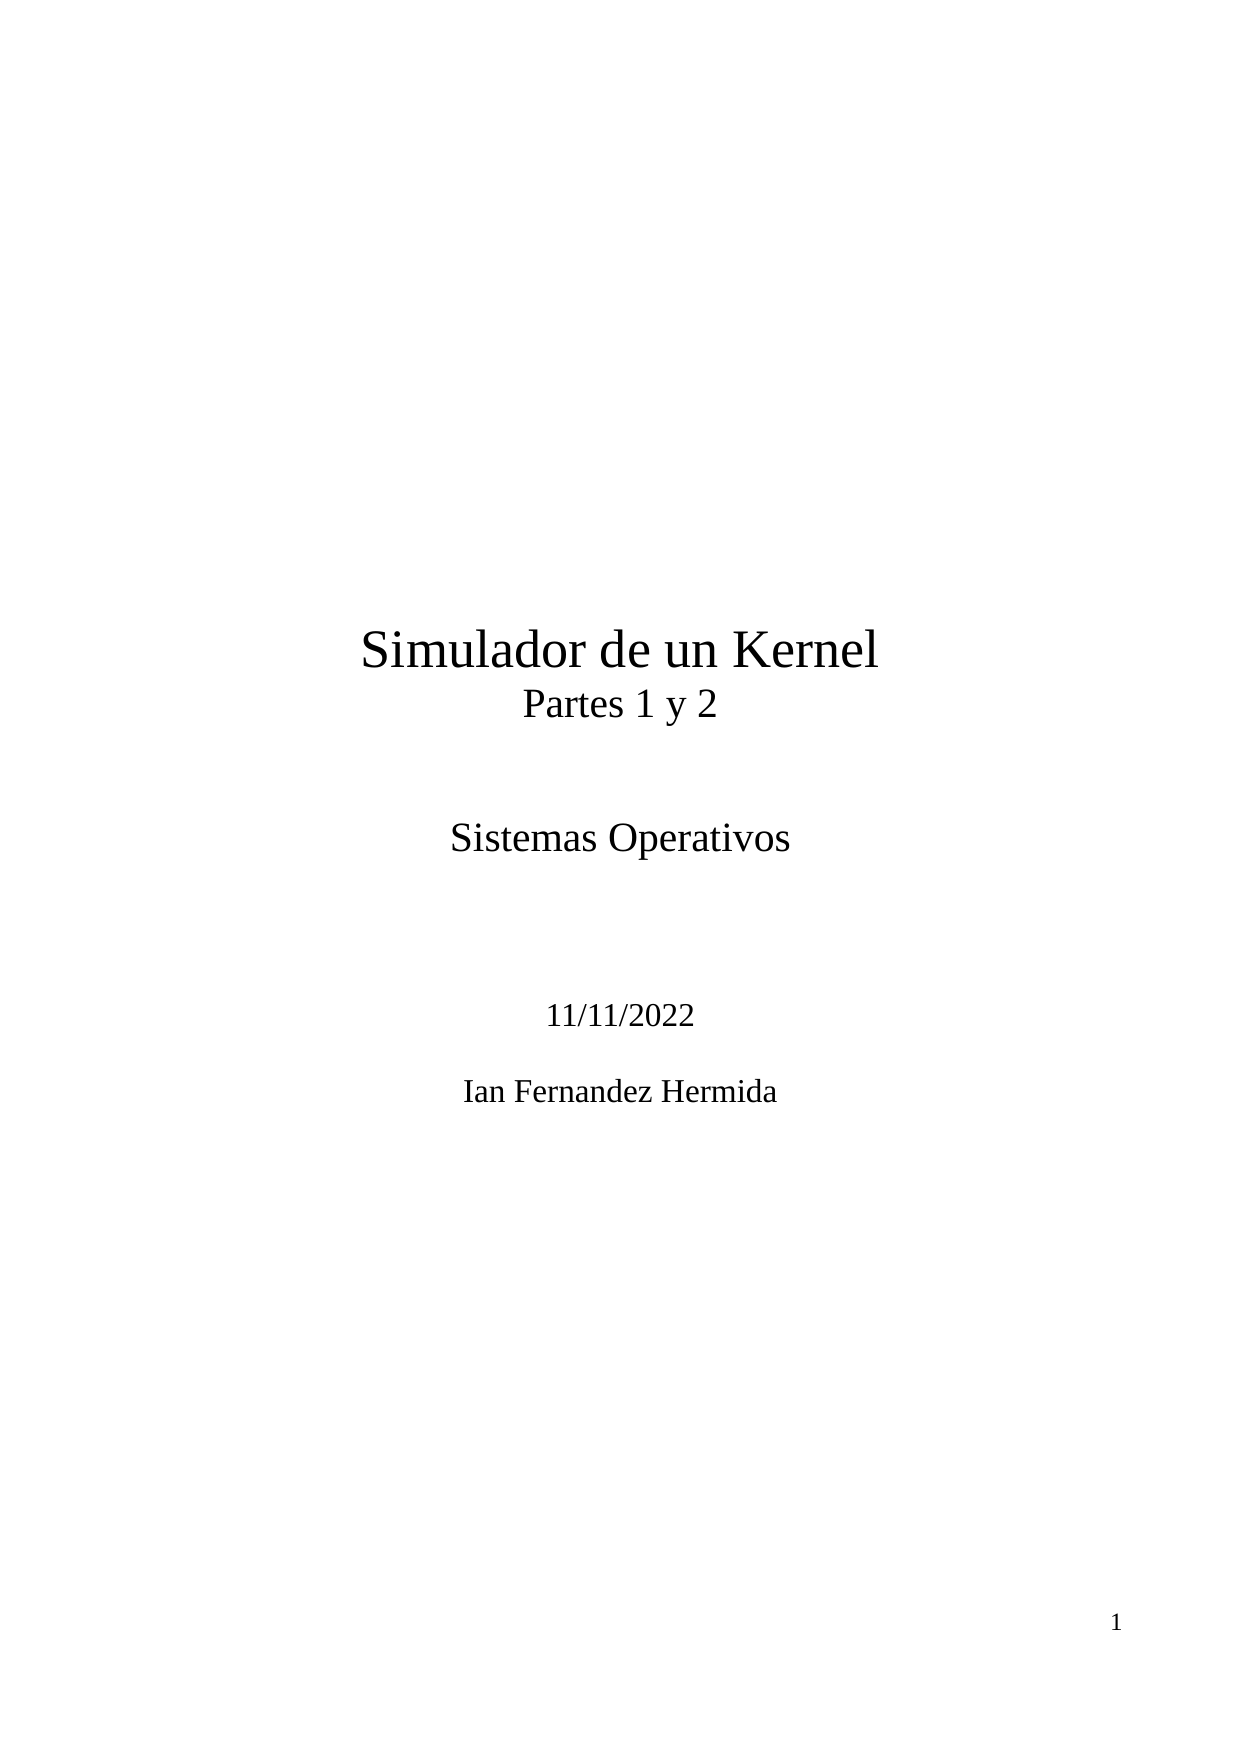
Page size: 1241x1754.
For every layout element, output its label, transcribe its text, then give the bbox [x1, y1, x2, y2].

text 11/11/2022 [118, 995, 1122, 1033]
text Ian Fernandez Hermida [118, 1072, 1122, 1110]
text Sistemas Operativos [118, 813, 1122, 861]
text Simulador de un Kernel [118, 616, 1122, 679]
text Partes 1 y 2 [118, 679, 1122, 727]
